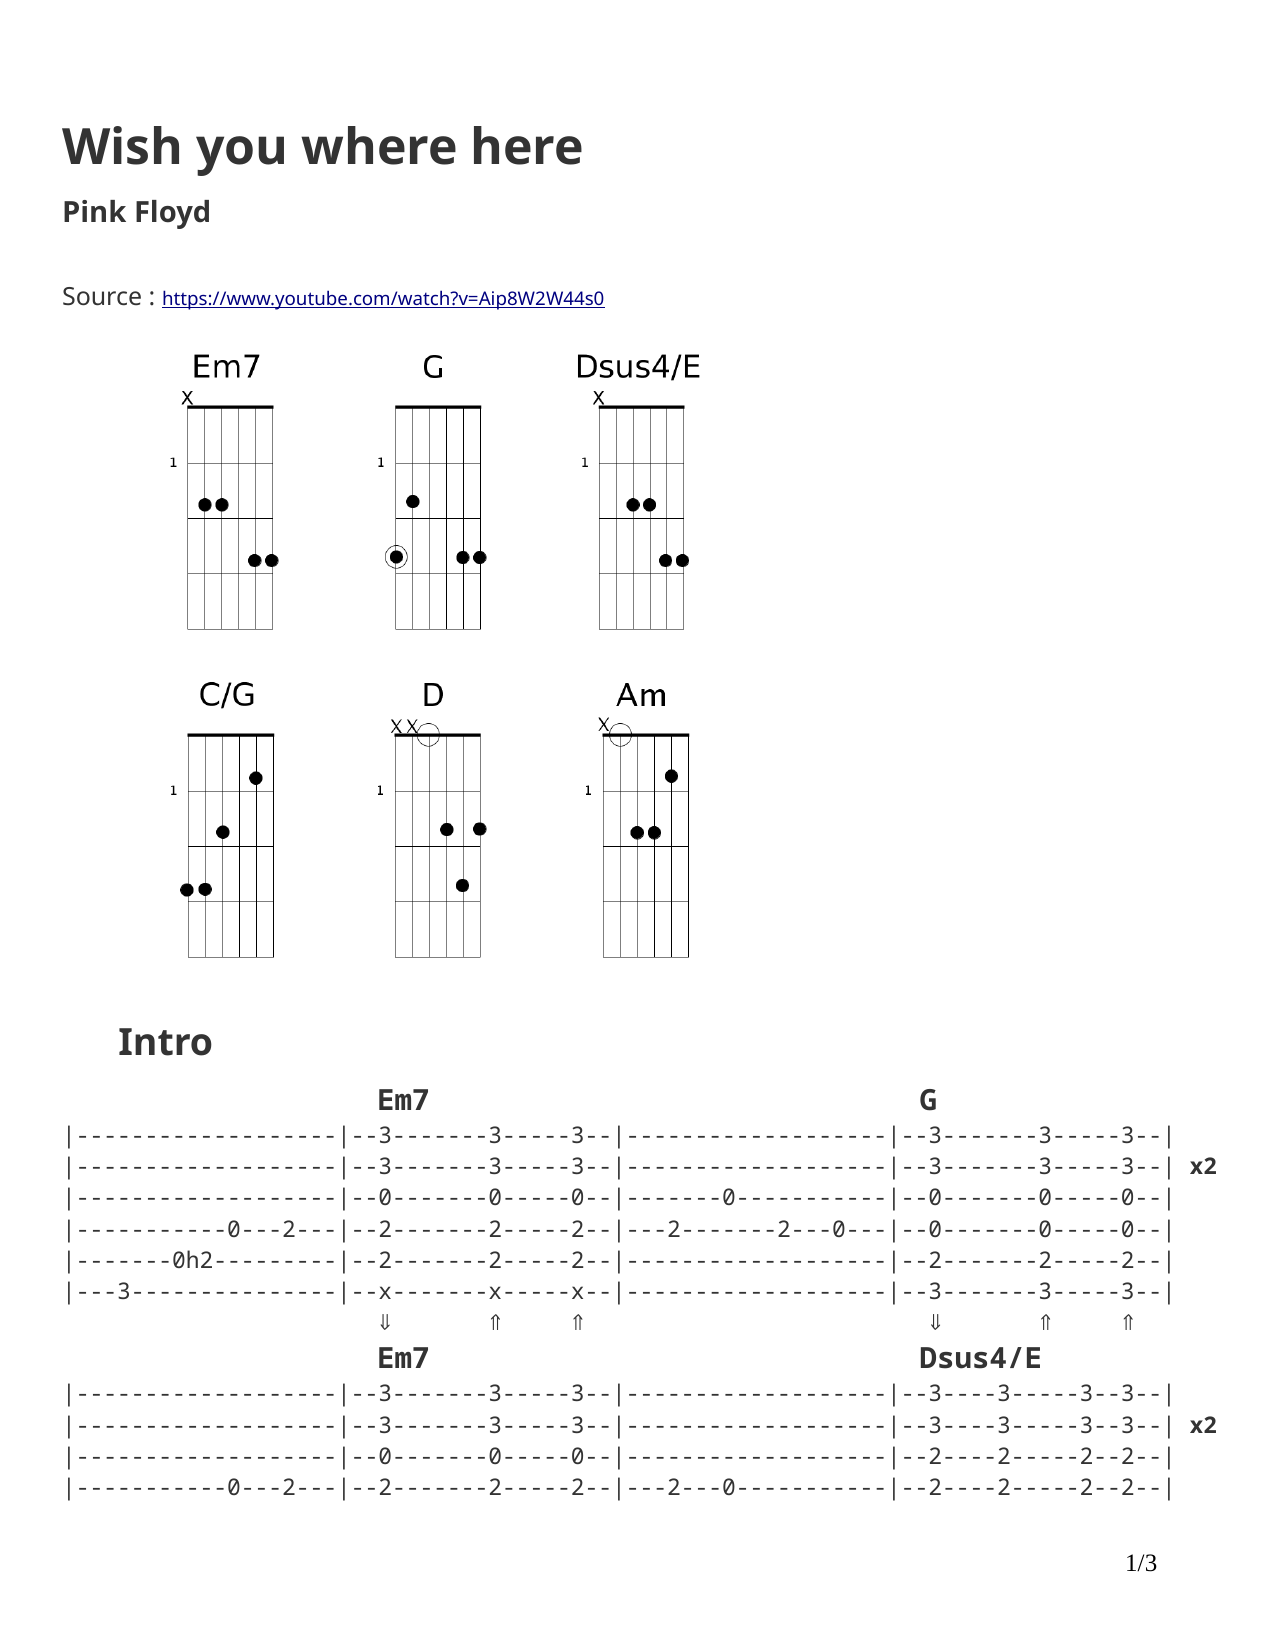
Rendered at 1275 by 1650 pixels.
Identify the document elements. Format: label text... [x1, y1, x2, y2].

table_header [741, 366, 949, 666]
picture [154, 337, 290, 638]
picture [563, 337, 712, 638]
table_cell [949, 695, 1157, 995]
picture [362, 337, 498, 638]
table_header [949, 366, 1157, 666]
text ß Ý Ý ß Ý Ý [62, 1306, 1204, 1338]
subtitle Wish you where here [62, 111, 1204, 179]
picture [570, 666, 705, 966]
text |-------------------|--3-------3-----3--|-------------------|--3----3-----3--3--| |-------------------|--3-------3-----3--|-------------------|--3----3-----3--3--| x2 |-------------------|--0-------0-----0--|-------------------|--2----2-----2--2--| |-----------0---2---|--2-------2-----2--|---2---0-----------|--2----2-----2--2--| [62, 1377, 1232, 1502]
text |-------------------|--3-------3-----3--|-------------------|--3-------3-----3--| |-------------------|--3-------3-----3--|-------------------|--3-------3-----3--| x2 |-------------------|--0-------0-----0--|-------0-----------|--0-------0-----0--| |-----------0---2---|--2-------2-----2--|---2-------2---0---|--0-------0-----0--| |-------0h2---------|--2-------2-----2--|-------------------|--2-------2-----2--| |---3---------------|--x-------x-----x--|-------------------|--3-------3-----3--| [62, 1119, 1232, 1306]
subtitle Pink Floyd [62, 192, 1204, 231]
picture [154, 666, 290, 966]
text Em7 Dsus4/E [62, 1338, 1204, 1377]
subtitle Intro [118, 1016, 1157, 1067]
text Source : https://www.youtube.com/watch?v=Aip8W2W44s0 [62, 273, 1204, 312]
picture [361, 666, 498, 966]
text Em7 G [62, 1079, 1204, 1119]
table_cell [741, 695, 949, 995]
